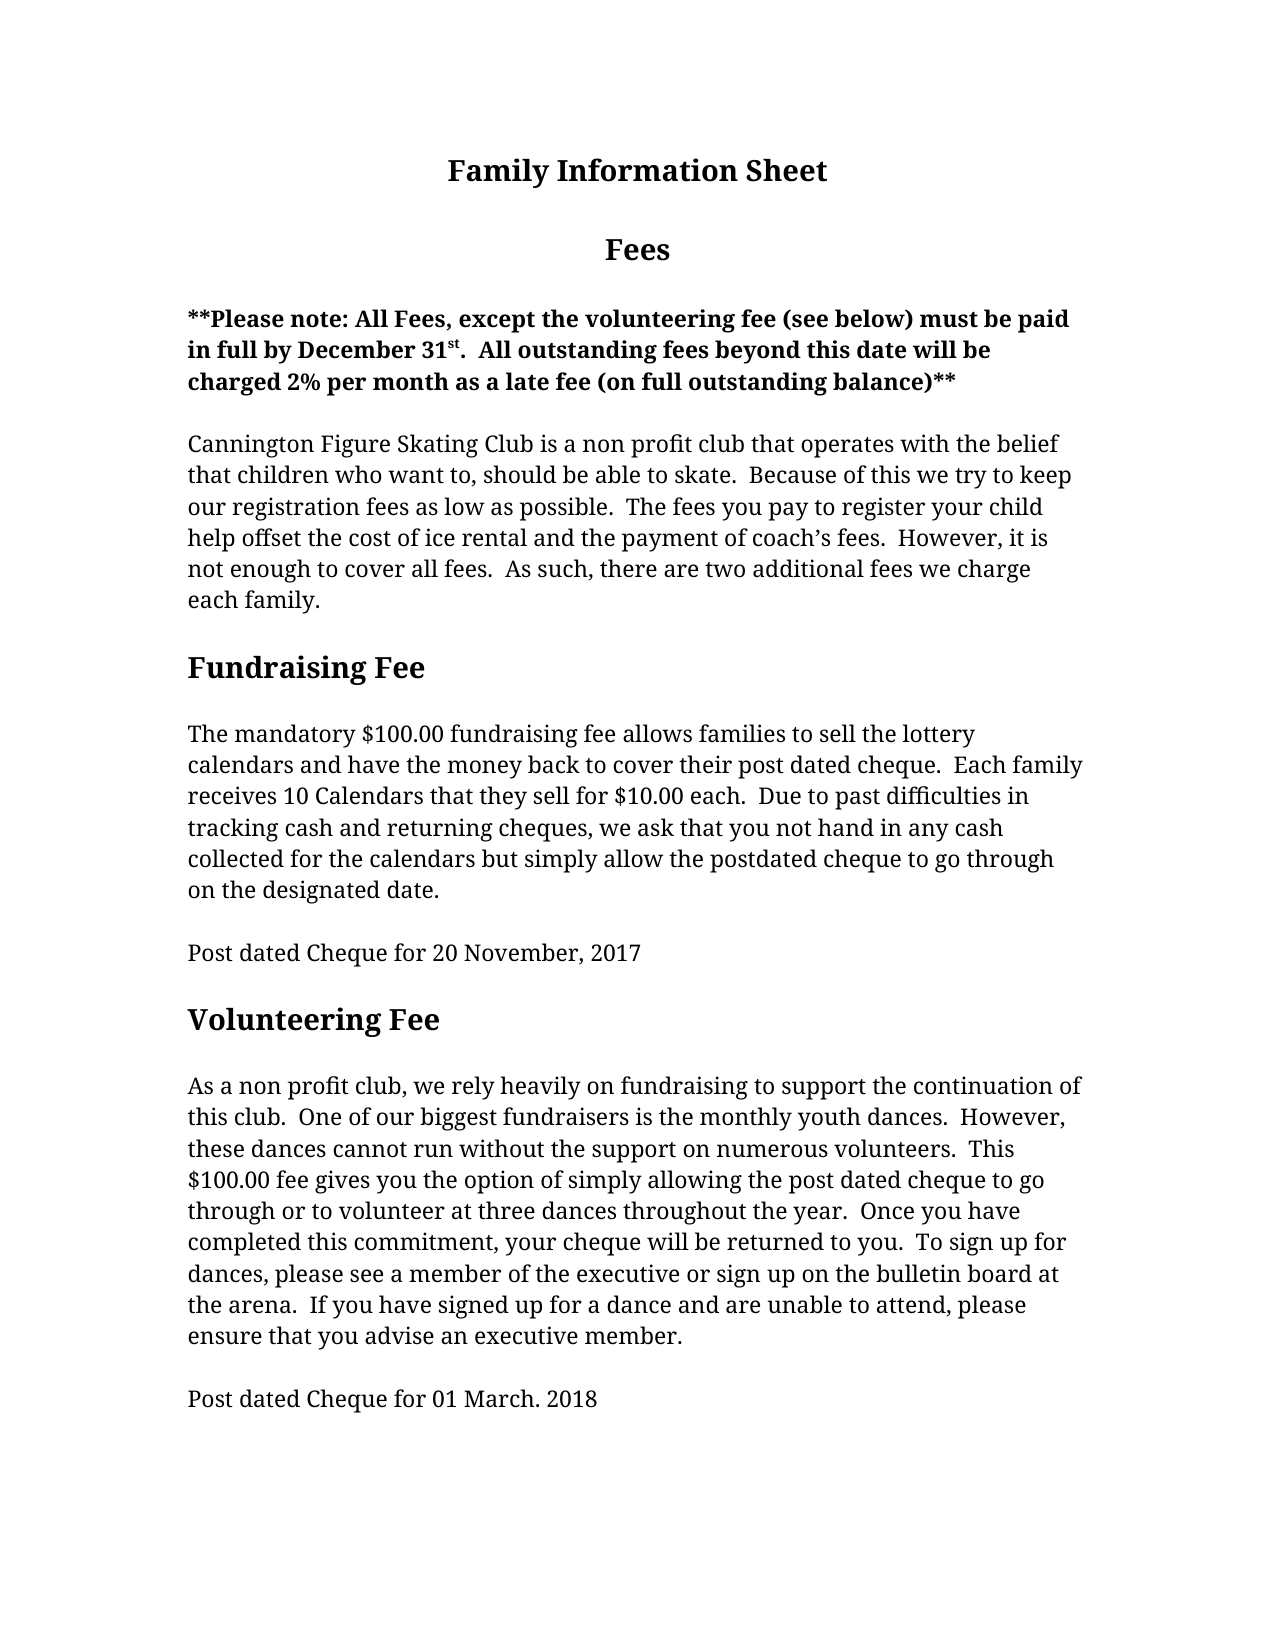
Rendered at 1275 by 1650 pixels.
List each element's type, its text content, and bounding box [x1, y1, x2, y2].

text As a non profit club, we rely heavily on fundraising to support the continuation of this club. One of our biggest fundraisers is the monthly youth dances. However, these dances cannot run without the support on numerous volunteers. This $100.00 fee gives you the option of simply allowing the post dated cheque to go through or to volunteer at three dances throughout the year. Once you have completed this commitment, your cheque will be returned to you. To sign up for dances, please see a member of the executive or sign up on the bulletin board at the arena. If you have signed up for a dance and are unable to attend, please ensure that you advise an executive member. [187, 1070, 1087, 1351]
text Volunteering Fee [187, 999, 1087, 1039]
text Fees [187, 229, 1087, 269]
text Fundraising Fee [187, 647, 1087, 687]
text **Please note: All Fees, except the volunteering fee (see below) must be paid in full by December 31st. All outstanding fees beyond this date will be charged 2% per month as a late fee (on full outstanding balance)** [187, 303, 1087, 397]
text Family Information Sheet [187, 150, 1087, 190]
text Post dated Cheque for 20 November, 2017 [187, 937, 1087, 968]
text Cannington Figure Skating Club is a non profit club that operates with the belief that children who want to, should be able to skate. Because of this we try to keep our registration fees as low as possible. The fees you pay to register your child help offset the cost of ice rental and the payment of coach’s fees. However, it is not enough to cover all fees. As such, there are two additional fees we charge each family. [187, 428, 1087, 616]
text Post dated Cheque for 01 March. 2018 [187, 1382, 1087, 1414]
text The mandatory $100.00 fundraising fee allows families to sell the lottery calendars and have the money back to cover their post dated cheque. Each family receives 10 Calendars that they sell for $10.00 each. Due to past difficulties in tracking cash and returning cheques, we ask that you not hand in any cash collected for the calendars but simply allow the postdated cheque to go through on the designated date. [187, 718, 1087, 905]
